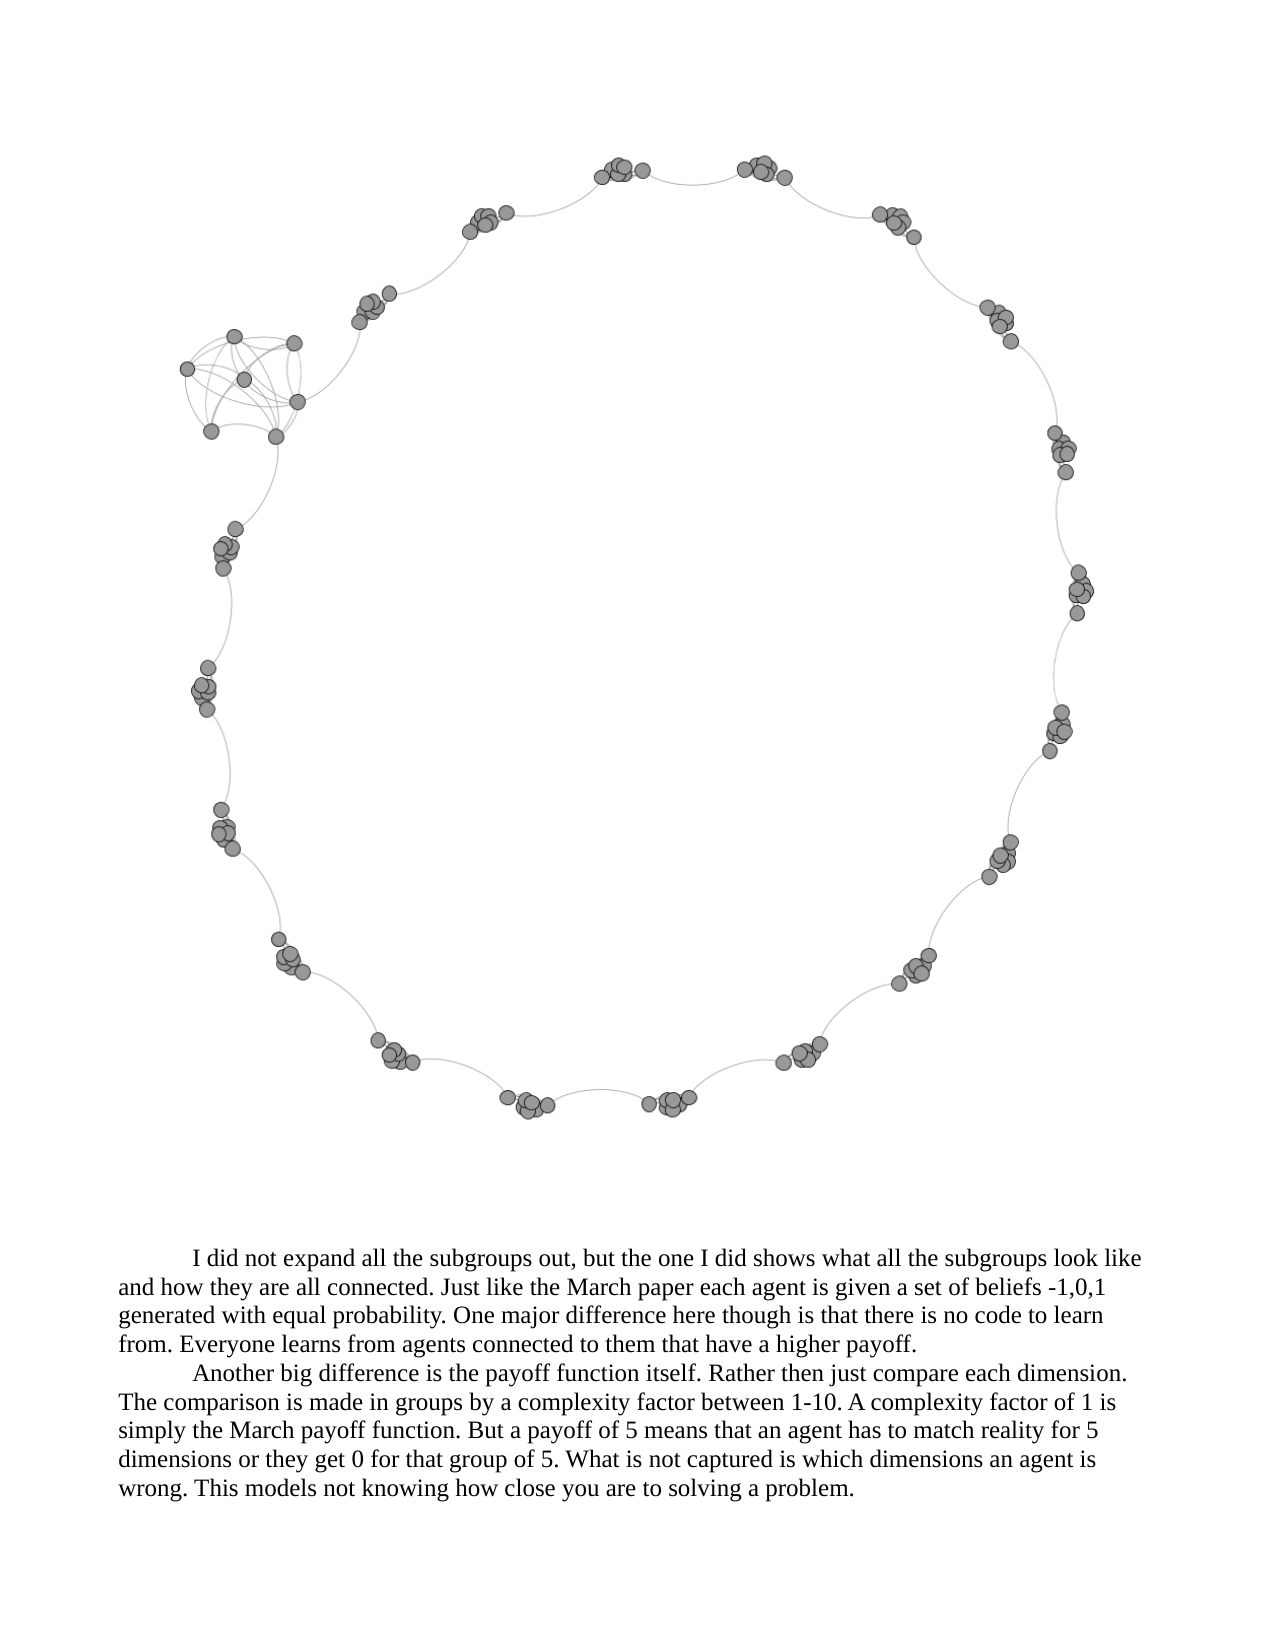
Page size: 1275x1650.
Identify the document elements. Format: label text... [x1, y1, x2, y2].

picture [118, 118, 1157, 1157]
text I did not expand all the subgroups out, but the one I did shows what all the subgroups look like and how they are all connected. Just like the March paper each agent is given a set of beliefs -1,0,1 generated with equal probability. One major difference here though is that there is no code to learn from. Everyone learns from agents connected to them that have a higher payoff. [118, 1243, 1157, 1358]
text Another big difference is the payoff function itself. Rather then just compare each dimension. The comparison is made in groups by a complexity factor between 1-10. A complexity factor of 1 is simply the March payoff function. But a payoff of 5 means that an agent has to match reality for 5 dimensions or they get 0 for that group of 5. What is not captured is which dimensions an agent is wrong. This models not knowing how close you are to solving a problem. [118, 1358, 1157, 1502]
